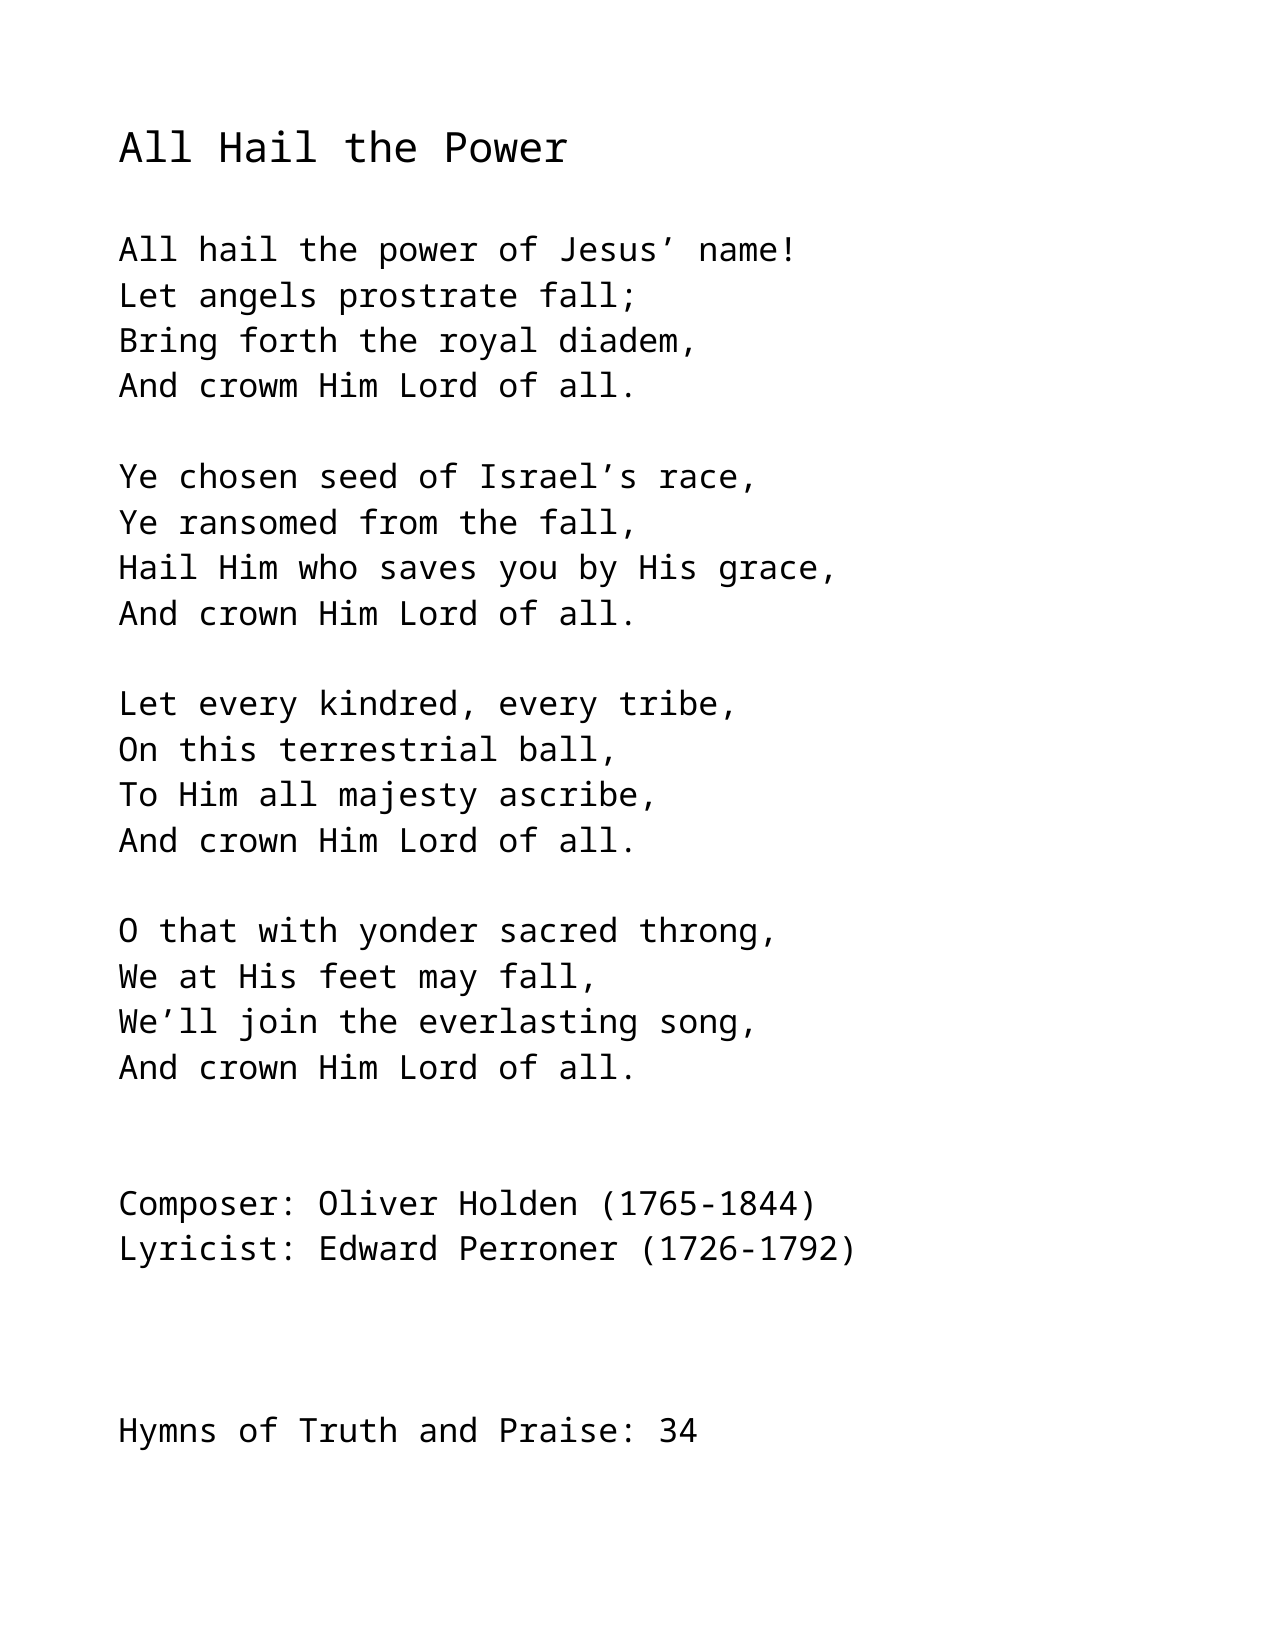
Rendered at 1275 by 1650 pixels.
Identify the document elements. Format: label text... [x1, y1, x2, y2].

text And crown Him Lord of all. [118, 1043, 1157, 1089]
text And crown Him Lord of all. [118, 589, 1157, 635]
text O that with yonder sacred throng, [118, 907, 1157, 953]
text Bring forth the royal diadem, [118, 317, 1157, 362]
text Hail Him who saves you by His grace, [118, 544, 1157, 589]
text To Him all majesty ascribe, [118, 771, 1157, 816]
text Let every kindred, every tribe, [118, 680, 1157, 726]
text On this terrestrial ball, [118, 726, 1157, 771]
text Lyricist: Edward Perroner (1726-1792) [118, 1225, 1157, 1271]
text Hymns of Truth and Praise: 34 [118, 1407, 1157, 1452]
text All hail the power of Jesus’ name! [118, 226, 1157, 271]
text Ye chosen seed of Israel’s race, [118, 453, 1157, 498]
text We at His feet may fall, [118, 953, 1157, 998]
text All Hail the Power [118, 118, 1157, 175]
text Composer: Oliver Holden (1765-1844) [118, 1180, 1157, 1225]
text Ye ransomed from the fall, [118, 498, 1157, 544]
text Let angels prostrate fall; [118, 271, 1157, 317]
text We’ll join the everlasting song, [118, 998, 1157, 1043]
text And crowm Him Lord of all. [118, 362, 1157, 408]
text And crown Him Lord of all. [118, 816, 1157, 862]
